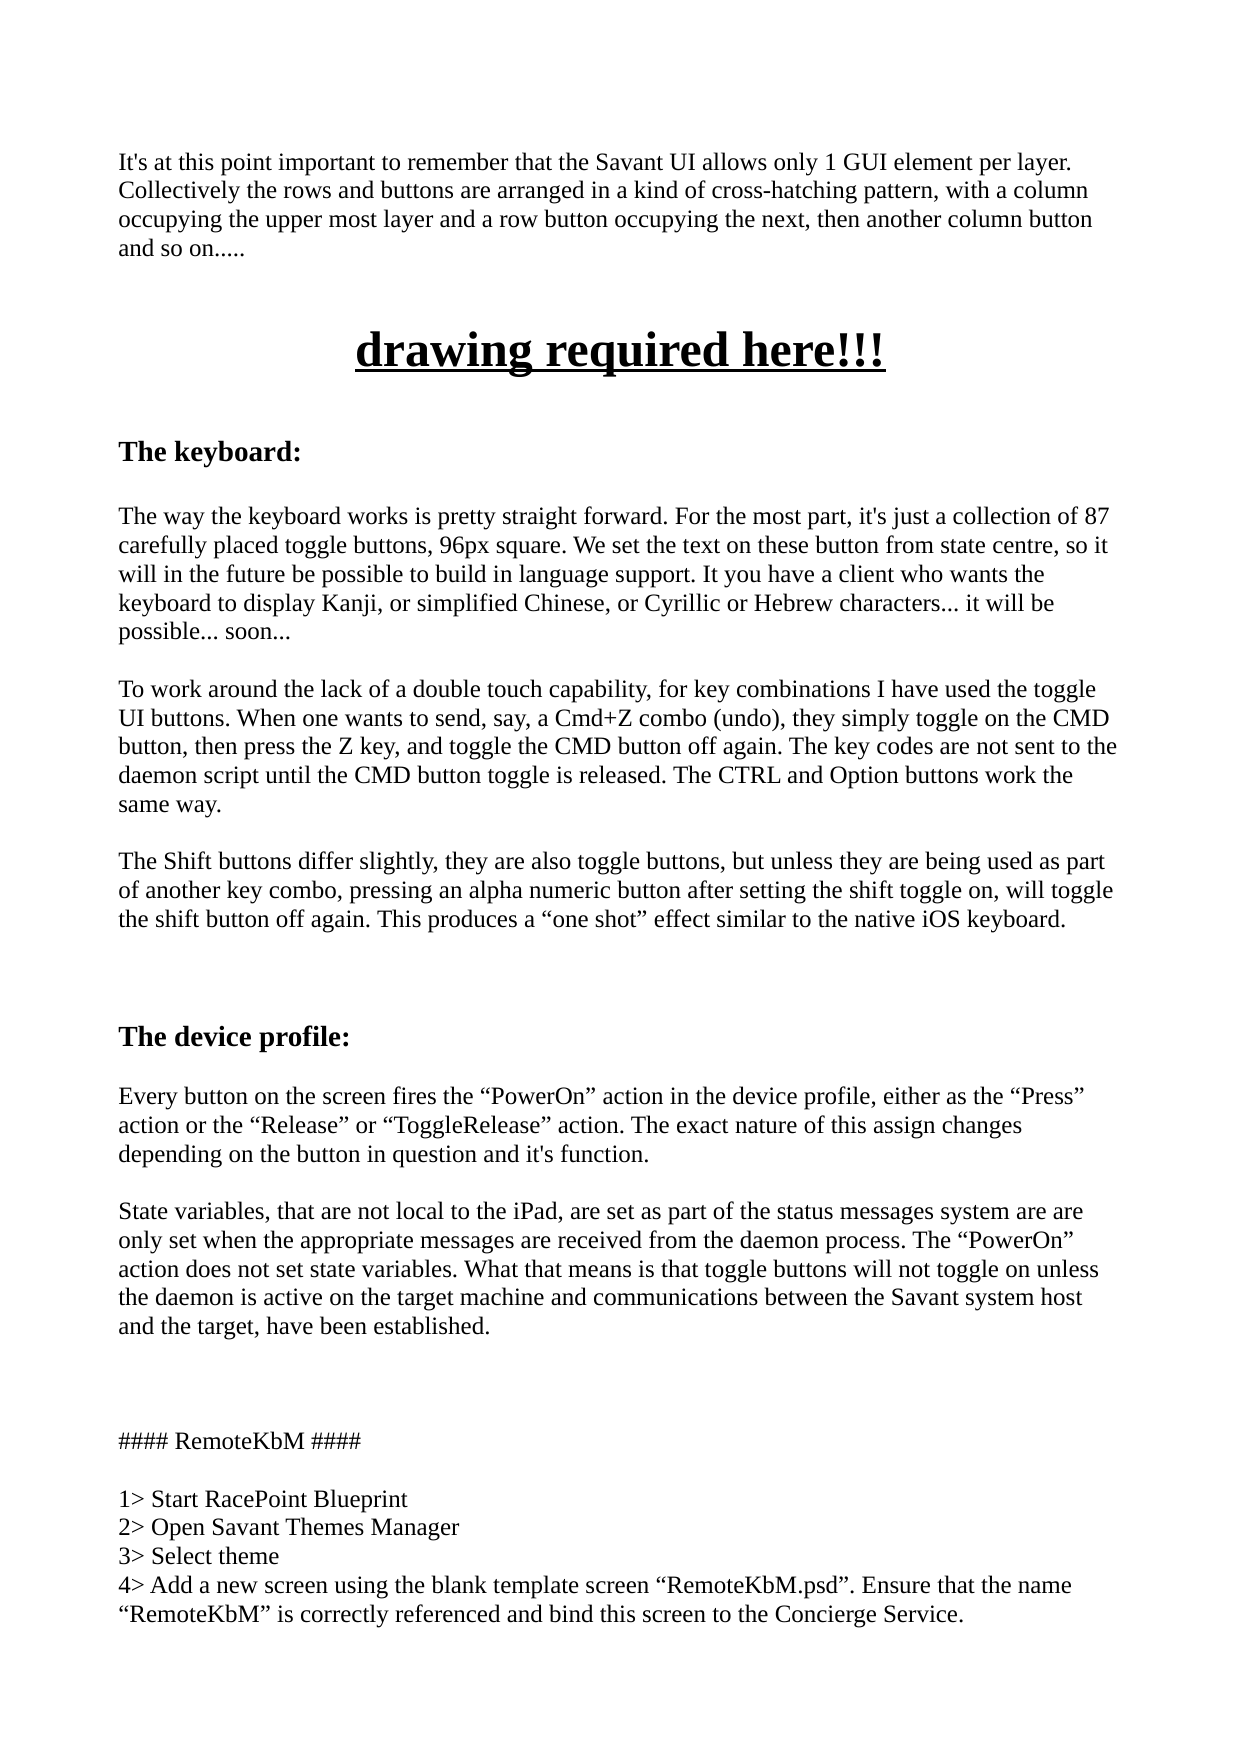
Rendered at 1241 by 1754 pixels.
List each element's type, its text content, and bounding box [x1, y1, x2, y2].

text 4> Add a new screen using the blank template screen “RemoteKbM.psd”. Ensure that the name “RemoteKbM” is correctly referenced and bind this screen to the Concierge Service. [118, 1570, 1122, 1627]
text 1> Start RacePoint Blueprint [118, 1484, 1122, 1512]
text The way the keyboard works is pretty straight forward. For the most part, it's just a collection of 87 carefully placed toggle buttons, 96px square. We set the text on these button from state centre, so it will in the future be possible to build in language support. It you have a client who wants the keyboard to display Kanji, or simplified Chinese, or Cyrillic or Hebrew characters... it will be possible... soon... [118, 501, 1122, 645]
text It's at this point important to remember that the Savant UI allows only 1 GUI element per layer. Collectively the rows and buttons are arranged in a kind of cross-hatching pattern, with a column occupying the upper most layer and a row button occupying the next, then another column button and so on..... [118, 147, 1122, 262]
text To work around the lack of a double touch capability, for key combinations I have used the toggle UI buttons. When one wants to send, say, a Cmd+Z combo (undo), they simply toggle on the CMD button, then press the Z key, and toggle the CMD button off again. The key codes are not sent to the daemon script until the CMD button toggle is released. The CTRL and Option buttons work the same way. [118, 674, 1122, 818]
text Every button on the screen fires the “PowerOn” action in the device profile, either as the “Press” action or the “Release” or “ToggleRelease” action. The exact nature of this assign changes depending on the button in question and it's function. [118, 1081, 1122, 1167]
text State variables, that are not local to the iPad, are set as part of the status messages system are are only set when the appropriate messages are received from the daemon process. The “PowerOn” action does not set state variables. What that means is that toggle buttons will not toggle on unless the daemon is active on the target machine and communications between the Savant system host and the target, have been established. [118, 1196, 1122, 1340]
text The device profile: [118, 1019, 1122, 1052]
text #### RemoteKbM #### [118, 1426, 1122, 1455]
text 2> Open Savant Themes Manager [118, 1512, 1122, 1541]
text The keyboard: [118, 434, 1122, 468]
text 3> Select theme [118, 1541, 1122, 1570]
text drawing required here!!! [118, 319, 1122, 377]
text The Shift buttons differ slightly, they are also toggle buttons, but unless they are being used as part of another key combo, pressing an alpha numeric button after setting the shift toggle on, will toggle the shift button off again. This produces a “one shot” effect similar to the native iOS keyboard. [118, 846, 1122, 933]
